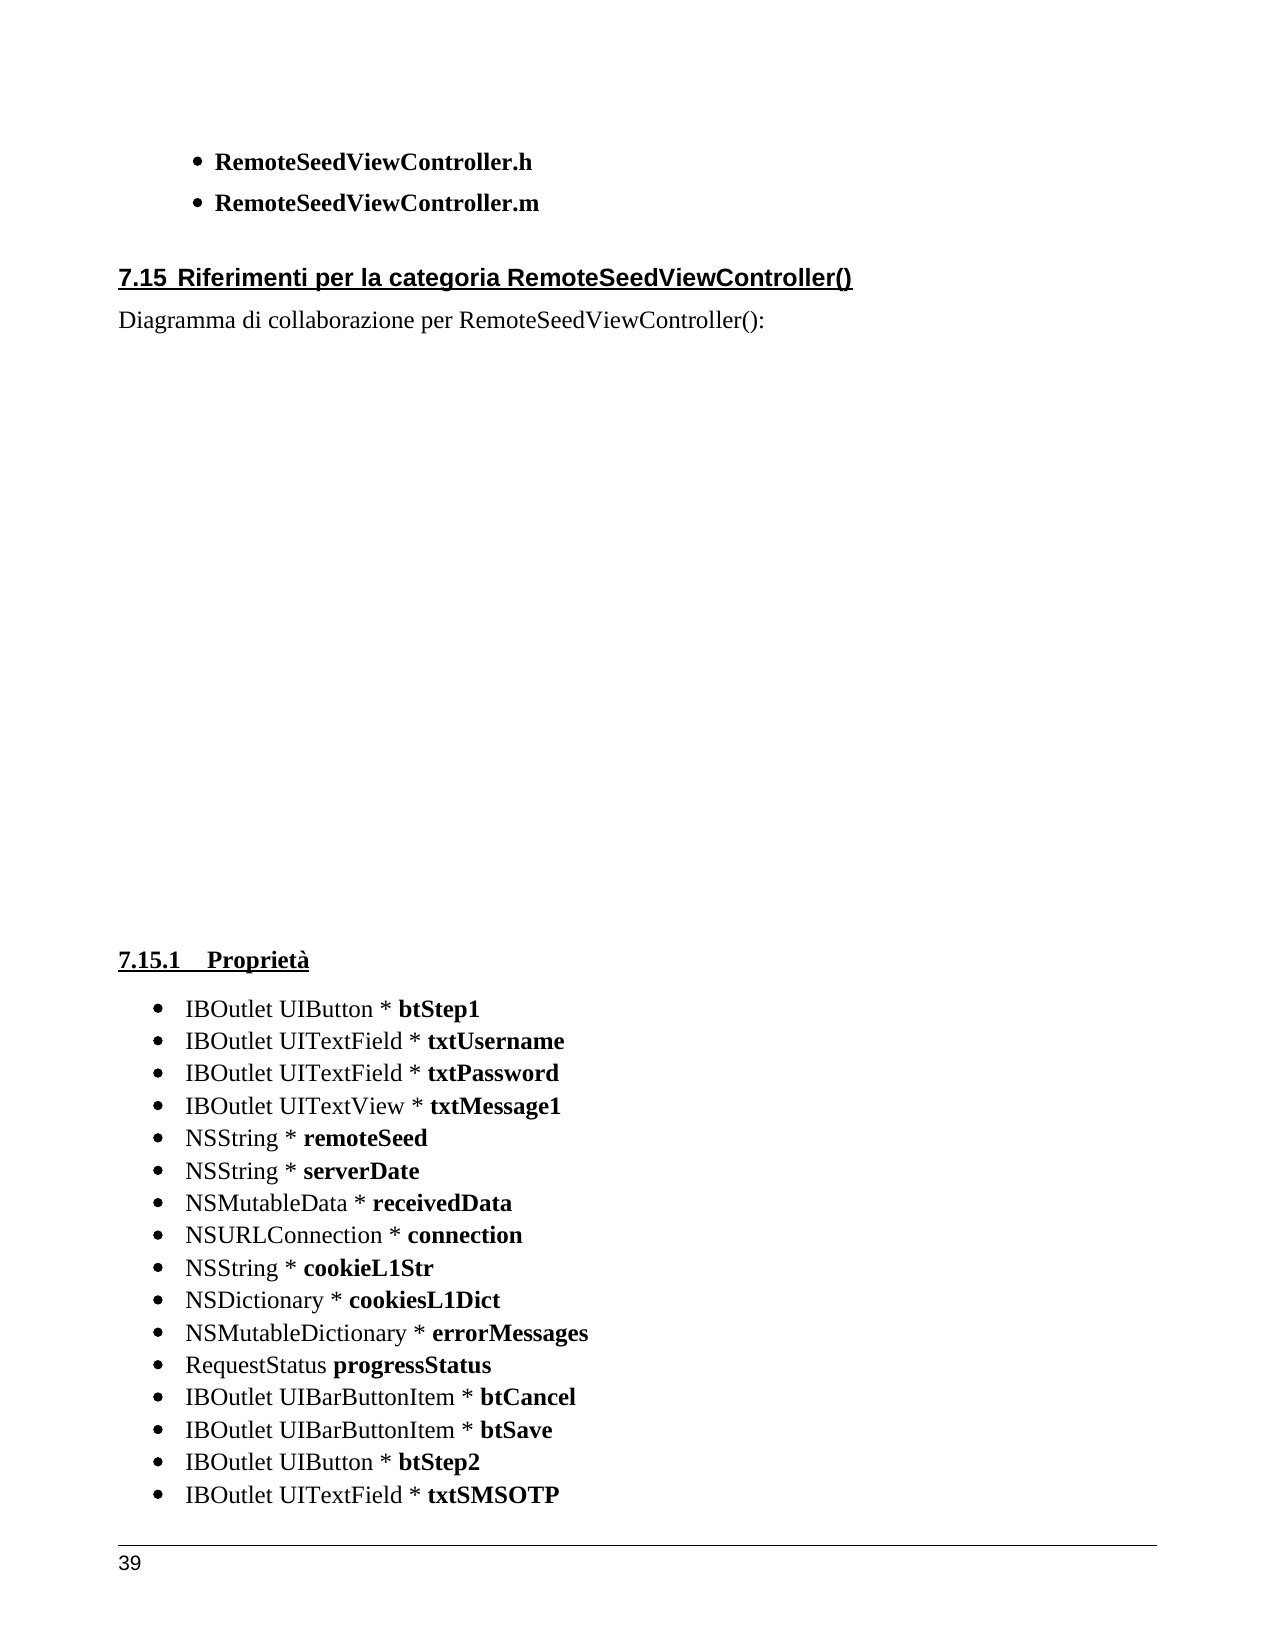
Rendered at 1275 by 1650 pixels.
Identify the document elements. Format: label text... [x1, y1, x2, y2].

list IBOutlet UITextField * txtPassword [153, 1059, 1157, 1087]
list NSURLConnection * connection [153, 1222, 1157, 1249]
list IBOutlet UITextView * txtMessage1 [153, 1092, 1157, 1120]
list IBOutlet UITextField * txtSMSOTP [153, 1481, 1157, 1508]
subtitle Riferimenti per la categoria RemoteSeedViewController() [118, 264, 1157, 292]
list NSString * cookieL1Str [153, 1254, 1157, 1282]
list RemoteSeedViewController.h [193, 148, 1157, 175]
list IBOutlet UIButton * btStep2 [153, 1448, 1157, 1476]
list IBOutlet UIBarButtonItem * btSave [153, 1416, 1157, 1444]
list IBOutlet UITextField * txtUsername [153, 1027, 1157, 1055]
list RemoteSeedViewController.m [193, 189, 1157, 217]
list NSString * serverDate [153, 1157, 1157, 1184]
text Diagramma di collaborazione per RemoteSeedViewController(): [118, 306, 1157, 334]
list IBOutlet UIBarButtonItem * btCancel [153, 1383, 1157, 1411]
list NSDictionary * cookiesL1Dict [153, 1286, 1157, 1314]
list NSMutableData * receivedData [153, 1189, 1157, 1217]
list NSString * remoteSeed [153, 1124, 1157, 1152]
list RequestStatus progressStatus [153, 1351, 1157, 1379]
subtitle Proprietà [118, 946, 1157, 974]
list NSMutableDictionary * errorMessages [153, 1319, 1157, 1346]
list IBOutlet UIButton * btStep1 [153, 995, 1157, 1022]
